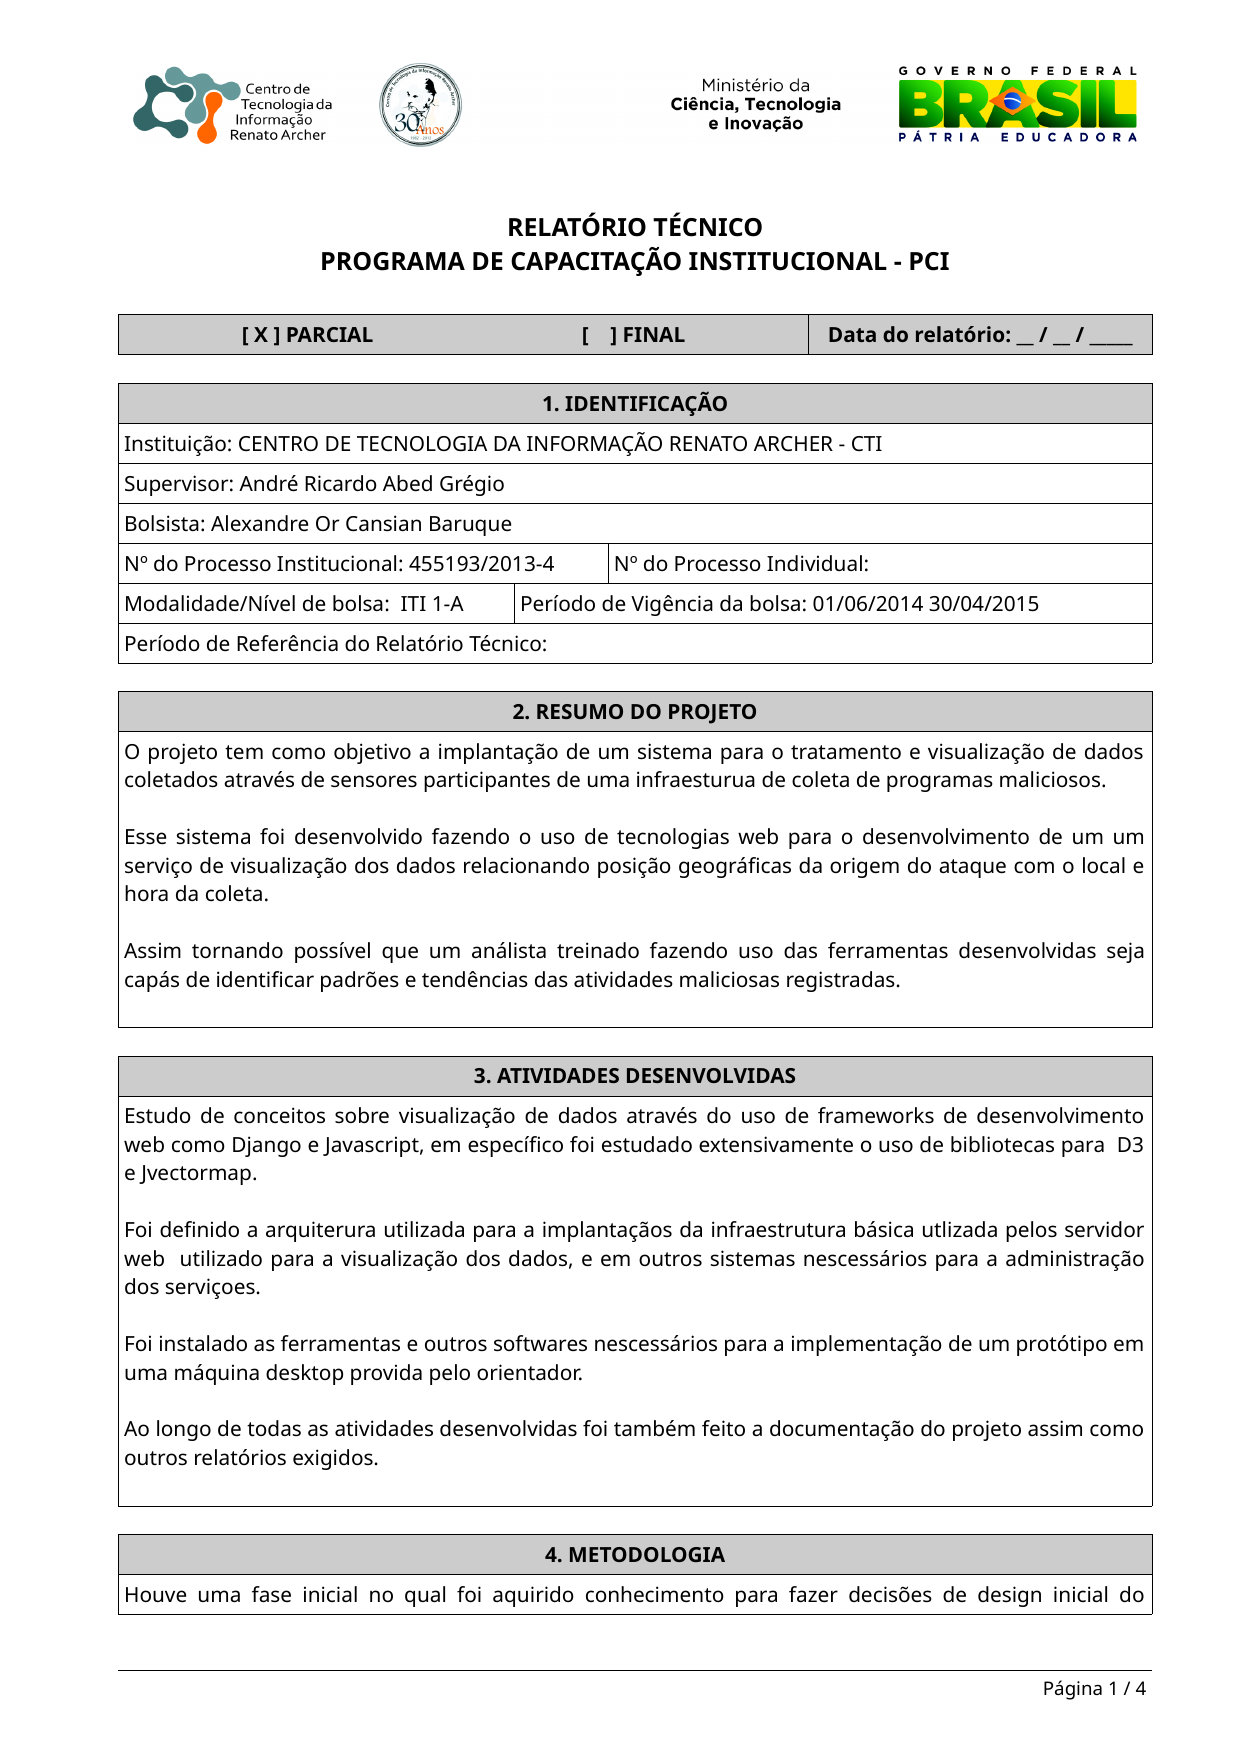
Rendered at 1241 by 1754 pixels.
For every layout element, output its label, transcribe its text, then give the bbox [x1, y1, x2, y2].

table_header Data do relatório: __ / __ / _____ [809, 315, 1152, 354]
table_header 3. ATIVIDADES DESENVOLVIDAS [119, 1057, 1152, 1096]
text PROGRAMA DE CAPACITAÇÃO INSTITUCIONAL - PCI [118, 243, 1152, 277]
table_cell Período de Referência do Relatório Técnico: [119, 624, 1152, 663]
table_cell Supervisor: André Ricardo Abed Grégio [119, 464, 1152, 503]
table_cell Nº do Processo Institucional: 455193/2013-4 [119, 544, 608, 583]
table_cell Estudo de conceitos sobre visualização de dados através do uso de frameworks de desenvolvimento web como Django e Javascript, em específico foi estudado extensivamente o uso de bibliotecas para D3 e Jvectormap. Foi definido a arquiterura utilizada para a implantaçãos da infraestrutura básica utlizada pelos servidor web utilizado para a visualização dos dados, e em outros sistemas nescessários para a administração dos serviçoes. Foi instalado as ferramentas e outros softwares nescessários para a implementação de um protótipo em uma máquina desktop provida pelo orientador. Ao longo de todas as atividades desenvolvidas foi também feito a documentação do projeto assim como outros relatórios exigidos. [119, 1097, 1152, 1506]
table_cell Modalidade/Nível de bolsa: ITI 1-A [119, 584, 514, 623]
table_header [ X ] PARCIAL [ ] FINAL [119, 315, 808, 354]
table_cell Houve uma fase inicial no qual foi aquirido conhecimento para fazer decisões de design inicial do [119, 1575, 1152, 1614]
table_cell Nº do Processo Individual: [609, 544, 1152, 583]
table_cell Bolsista: Alexandre Or Cansian Baruque [119, 504, 1152, 543]
table_header 1. IDENTIFICAÇÃO [119, 384, 1152, 423]
table_cell O projeto tem como objetivo a implantação de um sistema para o tratamento e visualização de dados coletados através de sensores participantes de uma infraesturua de coleta de programas maliciosos. Esse sistema foi desenvolvido fazendo o uso de tecnologias web para o desenvolvimento de um um serviço de visualização dos dados relacionando posição geográficas da origem do ataque com o local e hora da coleta. Assim tornando possível que um análista treinado fazendo uso das ferramentas desenvolvidas seja capás de identificar padrões e tendências das atividades maliciosas registradas. [119, 732, 1152, 1027]
table_cell Período de Vigência da bolsa: 01/06/2014 30/04/2015 [515, 584, 1152, 623]
table_cell Instituição: CENTRO DE TECNOLOGIA DA INFORMAÇÃO RENATO ARCHER - CTI [119, 424, 1152, 463]
text RELATÓRIO TÉCNICO [118, 209, 1152, 243]
table_header 2. RESUMO DO PROJETO [119, 692, 1152, 731]
table_header 4. METODOLOGIA [119, 1535, 1152, 1574]
picture [133, 59, 1137, 151]
